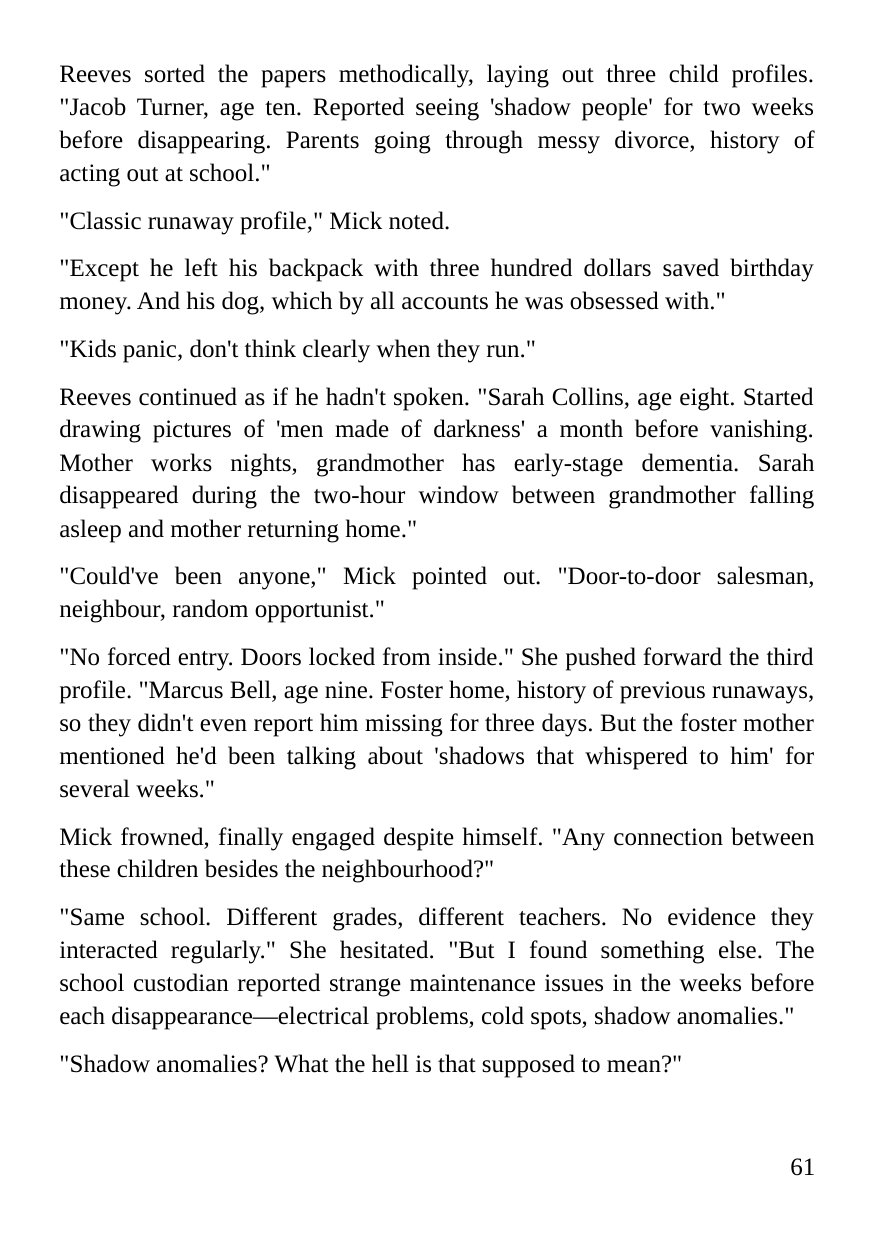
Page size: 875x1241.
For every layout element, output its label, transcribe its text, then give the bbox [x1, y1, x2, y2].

text Mick frowned, finally engaged despite himself. "Any connection between these children besides the neighbourhood?" [59, 822, 815, 883]
text "Kids panic, don't think clearly when they run." [59, 334, 815, 363]
text Reeves sorted the papers methodically, laying out three child profiles. "Jacob Turner, age ten. Reported seeing 'shadow people' for two weeks before disappearing. Parents going through messy divorce, history of acting out at school." [59, 59, 815, 187]
text "Could've been anyone," Mick pointed out. "Door-to-door salesman, neighbour, random opportunist." [59, 561, 815, 623]
text "Shadow anomalies? What the hell is that supposed to mean?" [59, 1049, 815, 1078]
text "Classic runaway profile," Mick noted. [59, 206, 815, 234]
text "Except he left his backpack with three hundred dollars saved birthday money. And his dog, which by all accounts he was obsessed with." [59, 253, 815, 315]
text Reeves continued as if he hadn't spoken. "Sarah Collins, age eight. Started drawing pictures of 'men made of darkness' a month before vanishing. Mother works nights, grandmother has early-stage dementia. Sarah disappeared during the two-hour window between grandmother falling asleep and mother returning home." [59, 382, 815, 542]
text "No forced entry. Doors locked from inside." She pushed forward the third profile. "Marcus Bell, age nine. Foster home, history of previous runaways, so they didn't even report him missing for three days. But the foster mother mentioned he'd been talking about 'shadows that whispered to him' for several weeks." [59, 642, 815, 803]
text "Same school. Different grades, different teachers. No evidence they interacted regularly." She hesitated. "But I found something else. The school custodian reported strange maintenance issues in the weeks before each disappearance—electrical problems, cold spots, shadow anomalies." [59, 902, 815, 1030]
